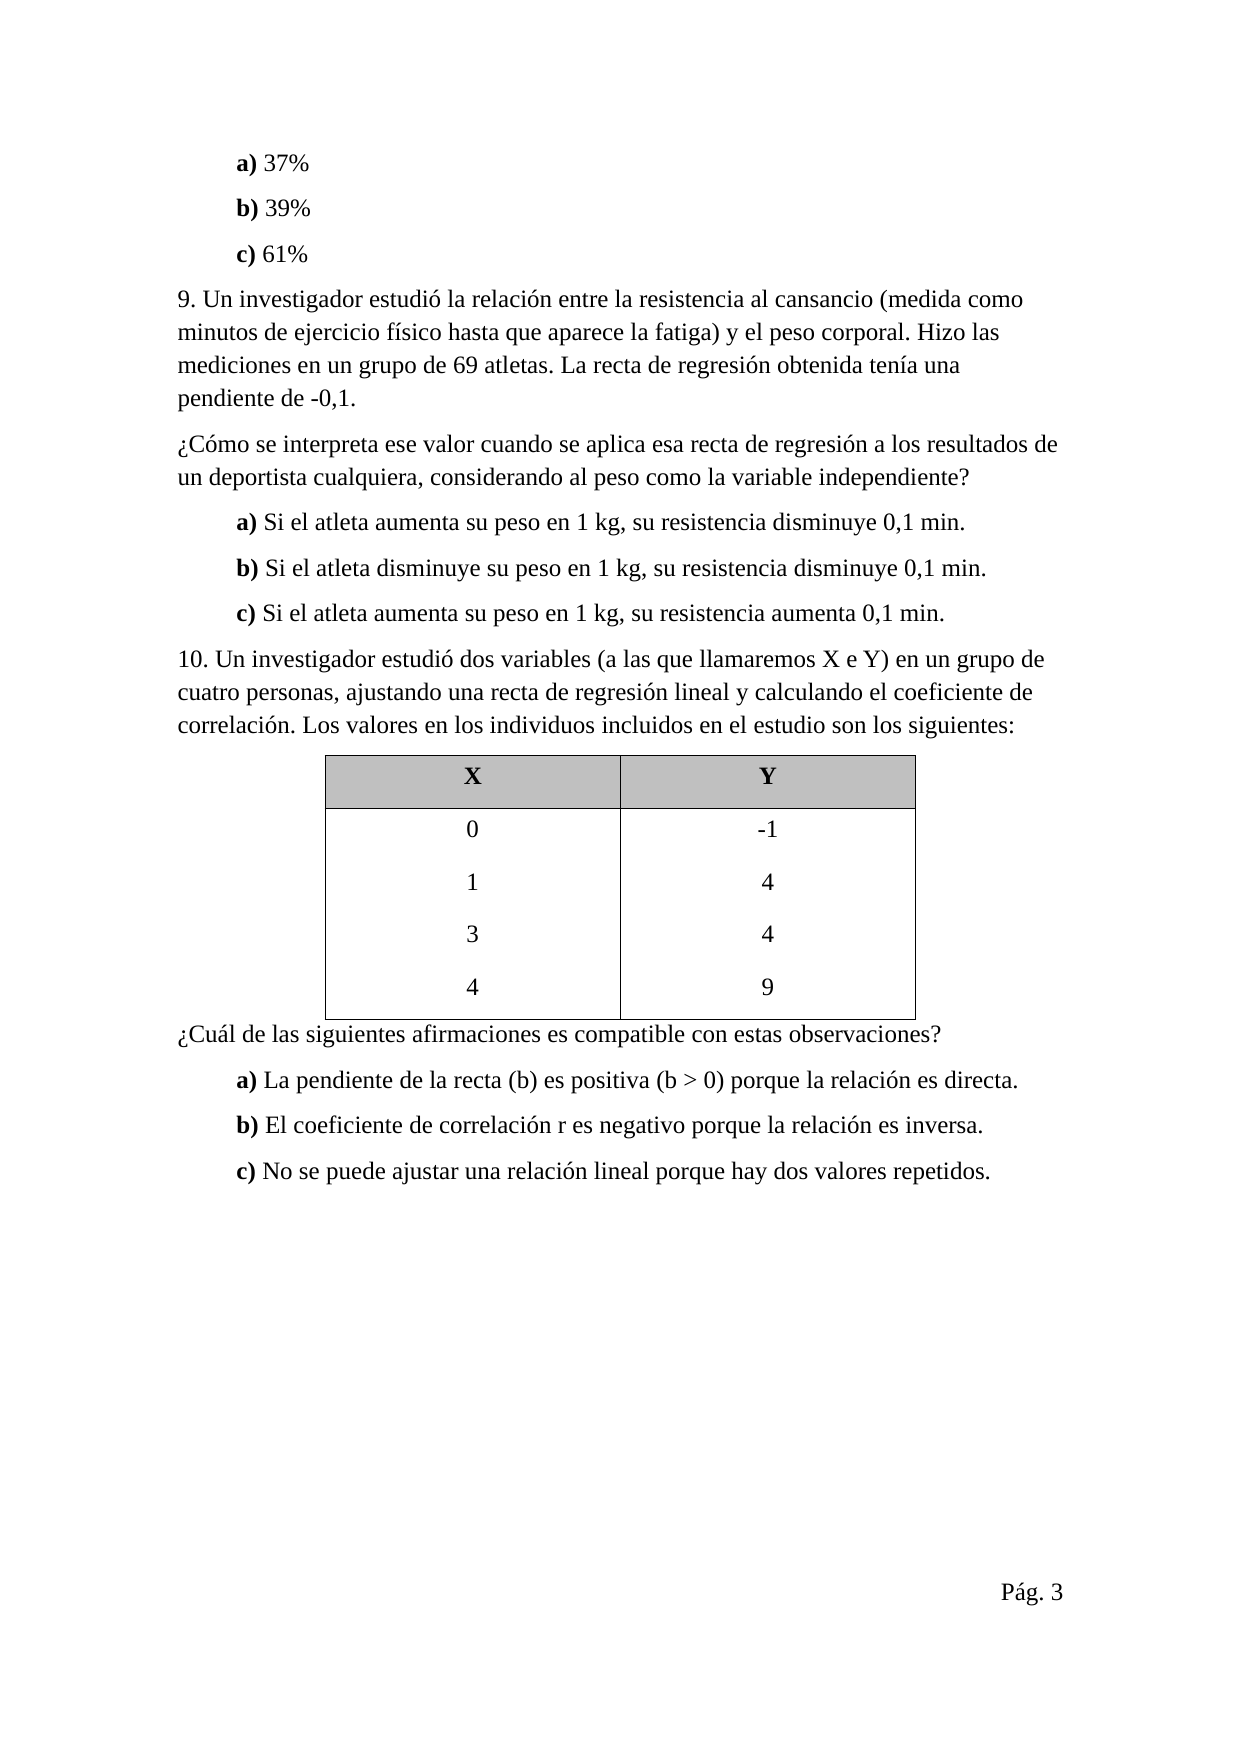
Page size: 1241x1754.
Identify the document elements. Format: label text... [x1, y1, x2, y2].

list La pendiente de la recta (b) es positiva (b > 0) porque la relación es directa. [207, 1065, 1063, 1093]
list Si el atleta disminuye su peso en 1 kg, su resistencia disminuye 0,1 min. [207, 553, 1063, 582]
table_header X [326, 756, 620, 808]
text ¿Cómo se interpreta ese valor cuando se aplica esa recta de regresión a los resultados de un deportista cualquiera, considerando al peso como la variable independiente? [177, 429, 1063, 491]
table_cell 4 [326, 966, 620, 1019]
text ¿Cuál de las siguientes afirmaciones es compatible con estas observaciones? [177, 1019, 1063, 1048]
list Si el atleta aumenta su peso en 1 kg, su resistencia aumenta 0,1 min. [207, 598, 1063, 627]
list 39% [207, 193, 1063, 222]
list No se puede ajustar una relación lineal porque hay dos valores repetidos. [207, 1156, 1063, 1184]
table_cell 4 [621, 861, 915, 914]
list Si el atleta aumenta su peso en 1 kg, su resistencia disminuye 0,1 min. [207, 507, 1063, 536]
list 61% [207, 239, 1063, 267]
list 37% [207, 148, 1063, 176]
table_cell 1 [326, 861, 620, 914]
table_cell -1 [621, 809, 915, 861]
table_cell 4 [621, 914, 915, 966]
list El coeficiente de correlación r es negativo porque la relación es inversa. [207, 1110, 1063, 1139]
table_cell 3 [326, 914, 620, 966]
text 9. Un investigador estudió la relación entre la resistencia al cansancio (medida como minutos de ejercicio físico hasta que aparece la fatiga) y el peso corporal. Hizo las mediciones en un grupo de 69 atletas. La recta de regresión obtenida tenía una pendiente de -0,1. [177, 284, 1063, 412]
table_header Y [621, 756, 915, 808]
table_cell 0 [326, 809, 620, 861]
text 10. Un investigador estudió dos variables (a las que llamaremos X e Y) en un grupo de cuatro personas, ajustando una recta de regresión lineal y calculando el coeficiente de correlación. Los valores en los individuos incluidos en el estudio son los siguientes: [177, 644, 1063, 739]
table_cell 9 [621, 966, 915, 1019]
